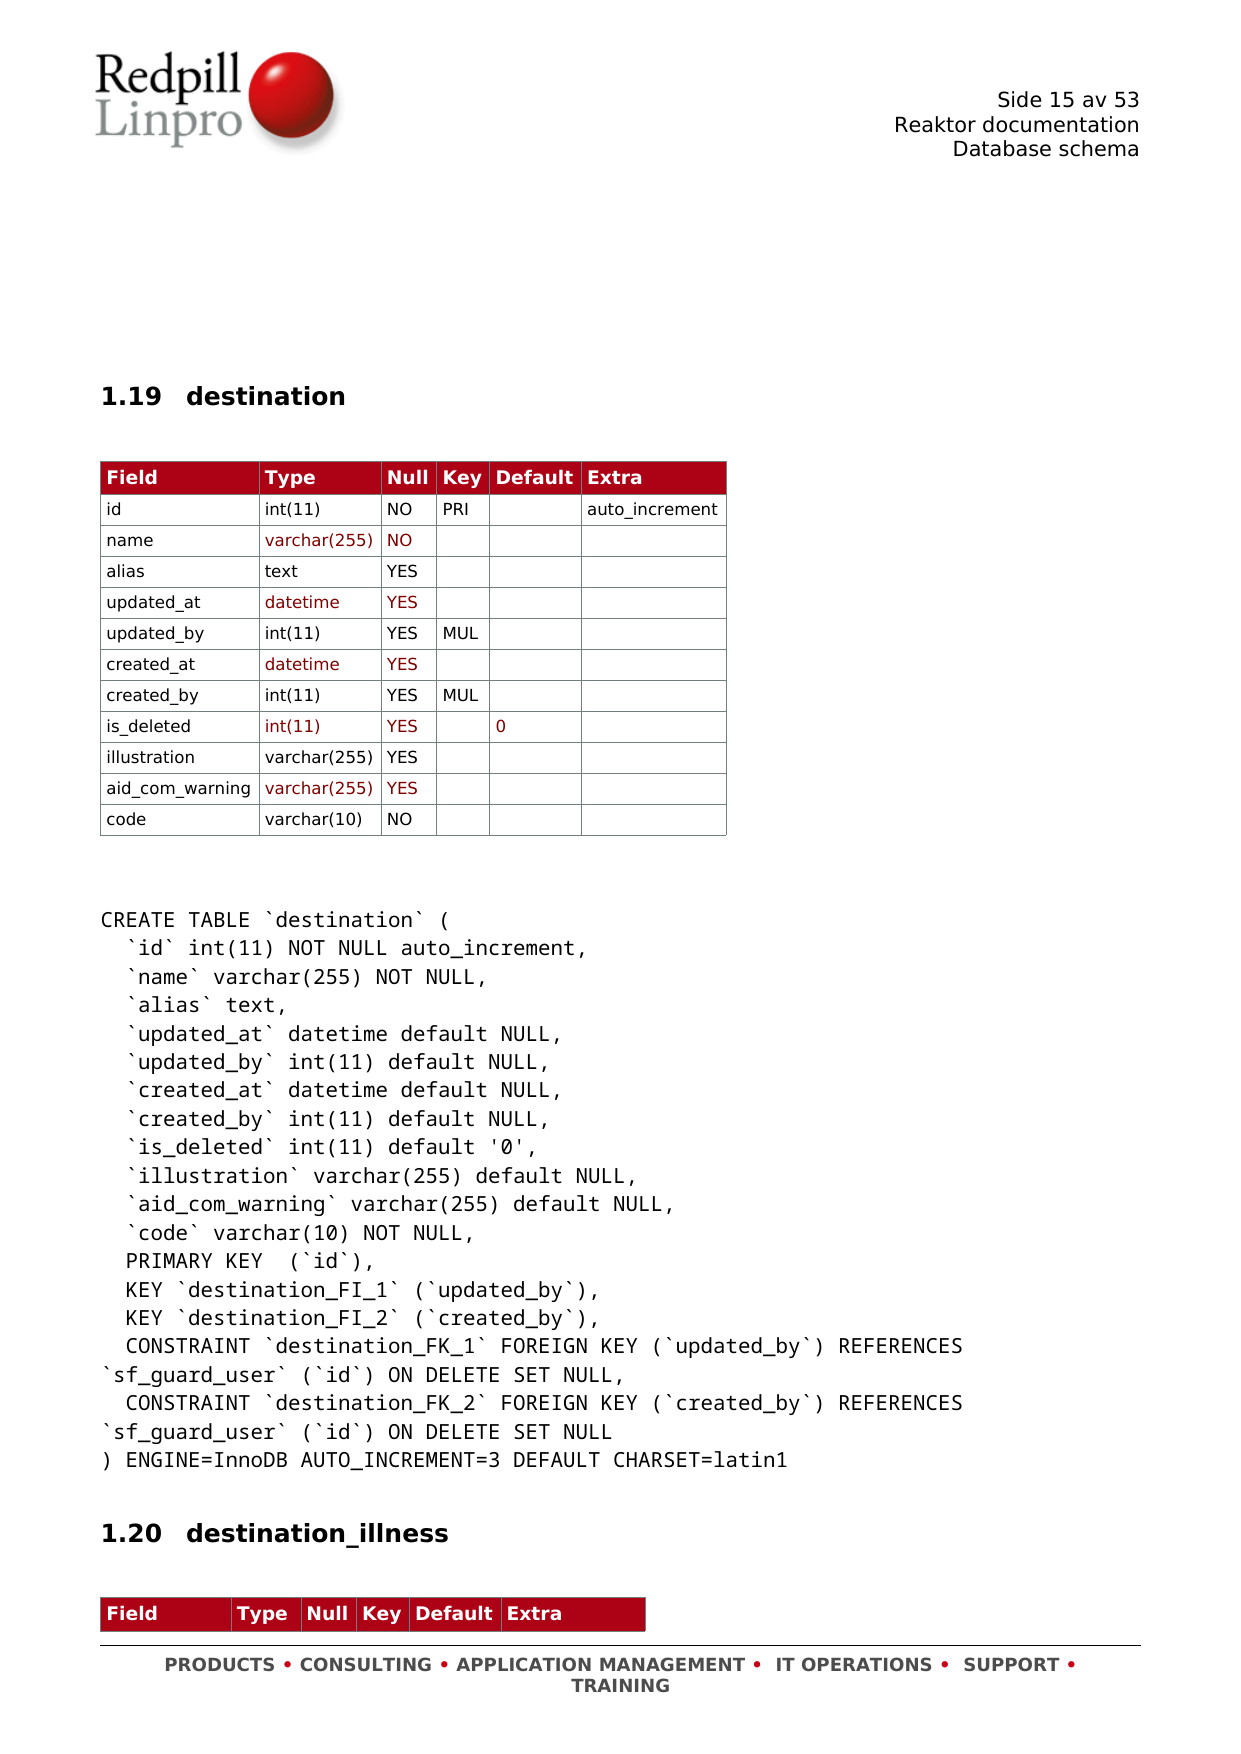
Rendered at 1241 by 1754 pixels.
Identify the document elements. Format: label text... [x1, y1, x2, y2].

table_cell [490, 557, 581, 587]
text KEY `destination_FI_1` (`updated_by`), [100, 1275, 1140, 1303]
table_cell [582, 588, 726, 618]
subtitle destination_illness [100, 1519, 1140, 1548]
subtitle destination [100, 382, 1140, 412]
table_header Type [260, 462, 381, 494]
text `aid_com_warning` varchar(255) default NULL, [100, 1189, 1140, 1218]
table_cell [490, 774, 581, 804]
table_cell [582, 805, 726, 834]
text CONSTRAINT `destination_FK_1` FOREIGN KEY (`updated_by`) REFERENCES `sf_guard_user` (`id`) ON DELETE SET NULL, [100, 1332, 1140, 1388]
text `id` int(11) NOT NULL auto_increment, [100, 933, 1140, 962]
table_cell int(11) [260, 712, 381, 742]
table_cell datetime [260, 588, 381, 618]
picture [84, 38, 346, 160]
table_cell [490, 805, 581, 834]
text `is_deleted` int(11) default '0', [100, 1132, 1140, 1161]
table_cell name [101, 526, 259, 556]
table_cell YES [382, 619, 436, 649]
text KEY `destination_FI_2` (`created_by`), [100, 1303, 1140, 1332]
table_cell [582, 743, 726, 773]
table_cell [490, 495, 581, 525]
table_cell auto_increment [582, 495, 726, 525]
table_cell MUL [437, 681, 489, 711]
text `name` varchar(255) NOT NULL, [100, 962, 1140, 990]
text `illustration` varchar(255) default NULL, [100, 1161, 1140, 1189]
table_cell illustration [101, 743, 259, 773]
table_cell [582, 619, 726, 649]
table_cell datetime [260, 650, 381, 680]
table_cell [437, 774, 489, 804]
table_cell varchar(255) [260, 774, 381, 804]
text CREATE TABLE `destination` ( [100, 905, 1140, 933]
table_header Null [382, 462, 436, 494]
table_header Default [490, 462, 581, 494]
table_cell updated_at [101, 588, 259, 618]
text `created_at` datetime default NULL, [100, 1076, 1140, 1104]
table_cell text [260, 557, 381, 587]
table_cell aid_com_warning [101, 774, 259, 804]
table_header Key [357, 1598, 409, 1631]
table_cell YES [382, 557, 436, 587]
text `alias` text, [100, 990, 1140, 1019]
table_cell [582, 650, 726, 680]
text `code` varchar(10) NOT NULL, [100, 1218, 1140, 1246]
table_cell YES [382, 743, 436, 773]
table_cell YES [382, 712, 436, 742]
table_cell [437, 743, 489, 773]
table_cell YES [382, 681, 436, 711]
table_cell varchar(255) [260, 526, 381, 556]
table_cell NO [382, 805, 436, 834]
table_cell PRI [437, 495, 489, 525]
table_cell [490, 588, 581, 618]
table_cell NO [382, 526, 436, 556]
table_cell YES [382, 650, 436, 680]
table_cell varchar(255) [260, 743, 381, 773]
table_header Extra [582, 462, 726, 494]
table_cell YES [382, 588, 436, 618]
table_cell [582, 557, 726, 587]
table_cell created_by [101, 681, 259, 711]
table_cell [582, 526, 726, 556]
table_cell alias [101, 557, 259, 587]
table_cell [490, 526, 581, 556]
table_header Extra [502, 1598, 645, 1631]
table_cell [582, 681, 726, 711]
table_cell [582, 712, 726, 742]
table_cell int(11) [260, 619, 381, 649]
table_cell YES [382, 774, 436, 804]
table_cell [437, 557, 489, 587]
text `updated_at` datetime default NULL, [100, 1019, 1140, 1047]
text `created_by` int(11) default NULL, [100, 1104, 1140, 1132]
table_header Type [232, 1598, 301, 1631]
table_header Null [302, 1598, 356, 1631]
table_header Field [101, 462, 259, 494]
table_cell [437, 588, 489, 618]
table_cell NO [382, 495, 436, 525]
table_cell [437, 526, 489, 556]
table_header Default [410, 1598, 501, 1631]
text `updated_by` int(11) default NULL, [100, 1047, 1140, 1076]
table_cell updated_by [101, 619, 259, 649]
table_cell code [101, 805, 259, 834]
table_cell [490, 743, 581, 773]
table_cell [490, 619, 581, 649]
table_cell [437, 650, 489, 680]
table_cell int(11) [260, 495, 381, 525]
table_cell created_at [101, 650, 259, 680]
table_cell MUL [437, 619, 489, 649]
table_header Field [101, 1598, 231, 1631]
table_cell 0 [490, 712, 581, 742]
table_cell [437, 712, 489, 742]
table_cell int(11) [260, 681, 381, 711]
text ) ENGINE=InnoDB AUTO_INCREMENT=3 DEFAULT CHARSET=latin1 [100, 1445, 1140, 1474]
table_cell varchar(10) [260, 805, 381, 834]
table_cell [490, 650, 581, 680]
table_cell id [101, 495, 259, 525]
table_cell [437, 805, 489, 834]
table_cell [490, 681, 581, 711]
table_cell is_deleted [101, 712, 259, 742]
text PRIMARY KEY (`id`), [100, 1246, 1140, 1275]
text CONSTRAINT `destination_FK_2` FOREIGN KEY (`created_by`) REFERENCES `sf_guard_user` (`id`) ON DELETE SET NULL [100, 1388, 1140, 1445]
table_cell [582, 774, 726, 804]
table_header Key [437, 462, 489, 494]
